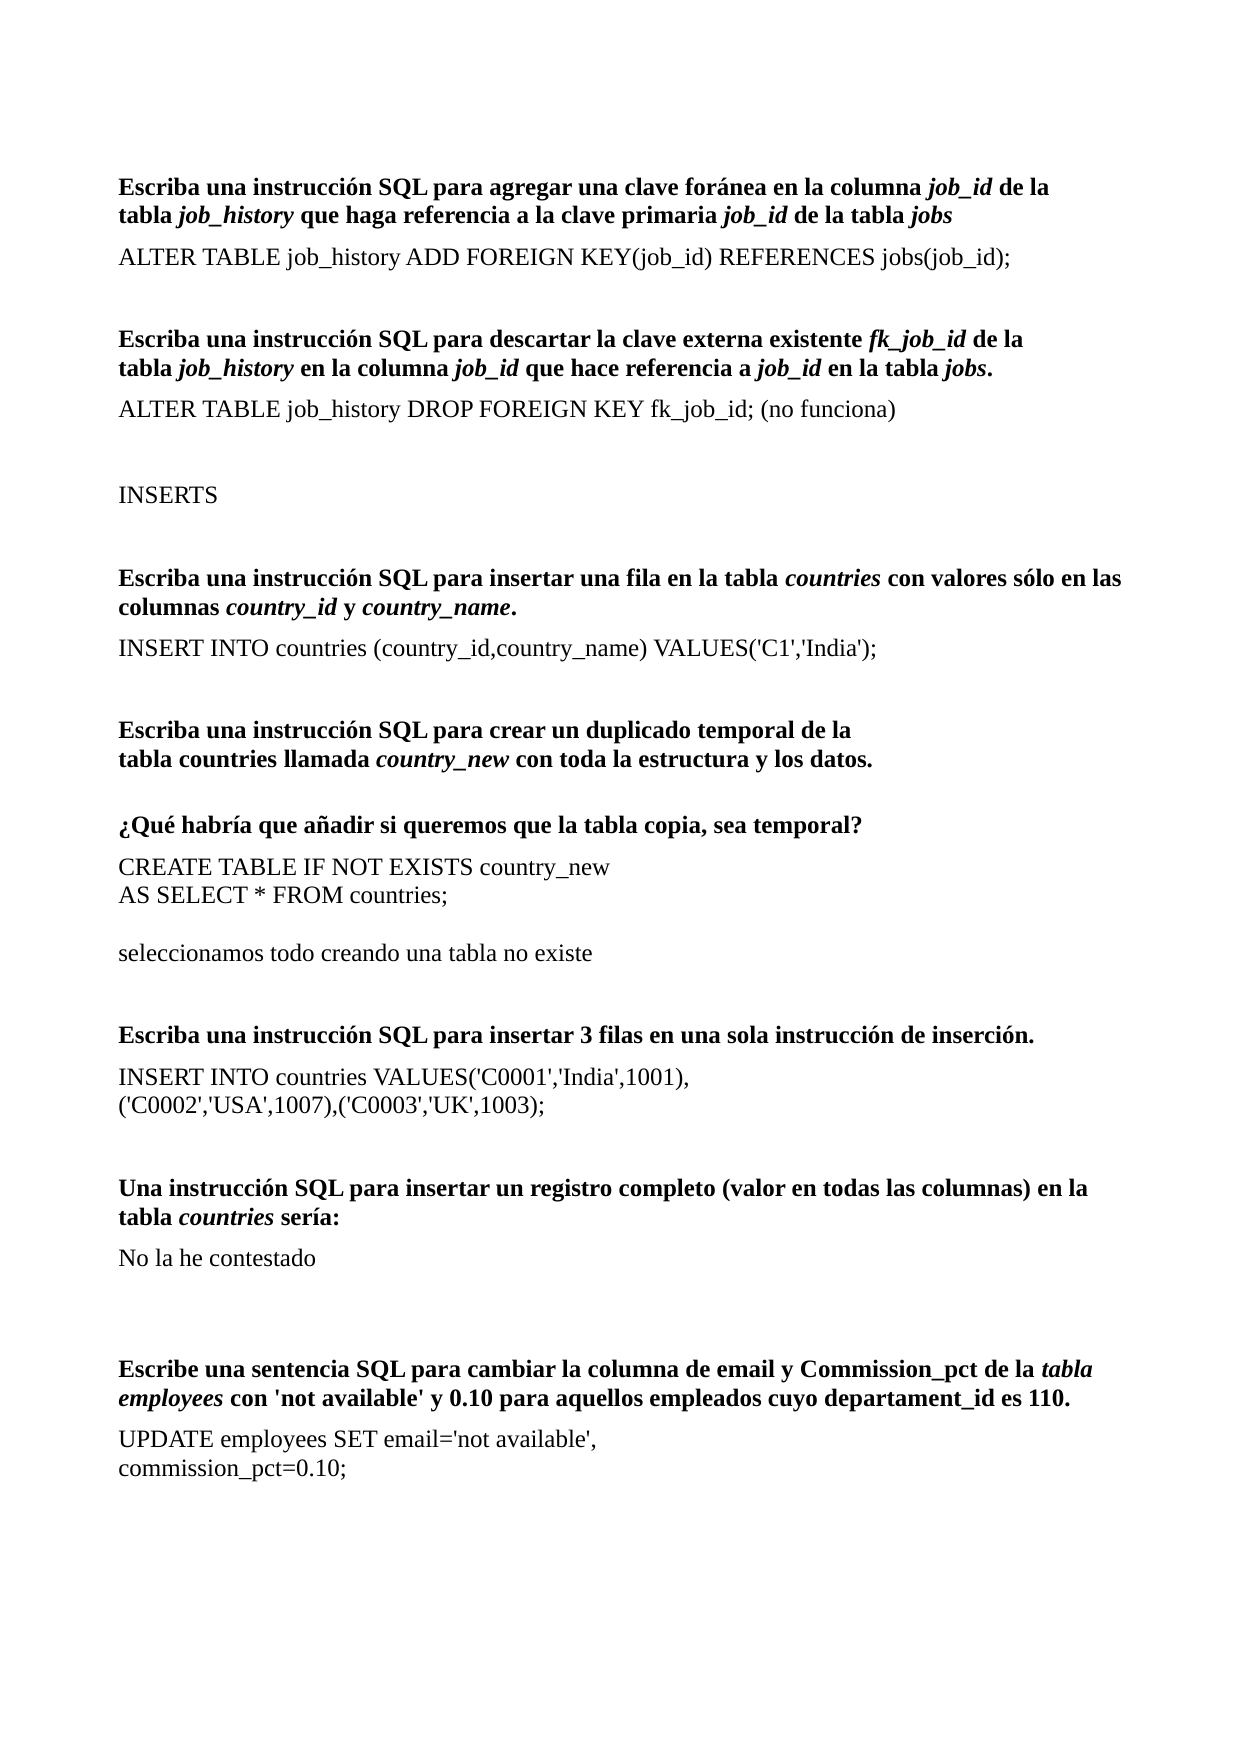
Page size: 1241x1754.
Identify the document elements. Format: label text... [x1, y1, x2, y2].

subtitle ¿Qué habría que añadir si queremos que la tabla copia, sea temporal? [118, 811, 1122, 839]
text UPDATE employees SET email='not available', [118, 1424, 1122, 1453]
text AS SELECT * FROM countries; [118, 881, 1122, 909]
text INSERTS [118, 481, 1122, 509]
text CREATE TABLE IF NOT EXISTS country_new [118, 852, 1122, 881]
text INSERT INTO countries VALUES('C0001','India',1001), [118, 1062, 1122, 1091]
text seleccionamos todo creando una tabla no existe [118, 938, 1122, 967]
text INSERT INTO countries (country_id,country_name) VALUES('C1','India'); [118, 633, 1122, 662]
subtitle Escriba una instrucción SQL para insertar 3 filas en una sola instrucción de inserción. [118, 1021, 1122, 1049]
subtitle Una instrucción SQL para insertar un registro completo (valor en todas las columnas) en la tabla countries sería: [118, 1173, 1122, 1231]
text ('C0002','USA',1007),('C0003','UK',1003); [118, 1091, 1122, 1119]
subtitle Escribe una sentencia SQL para cambiar la columna de email y Commission_pct de la tabla employees con 'not available' y 0.10 para aquellos empleados cuyo departament_id es 110. [118, 1354, 1122, 1412]
subtitle Escriba una instrucción SQL para descartar la clave externa existente fk_job_id de la tabla job_history en la columna job_id que hace referencia a job_id en la tabla jobs. [118, 324, 1122, 382]
subtitle Escriba una instrucción SQL para crear un duplicado temporal de la tabla countries llamada country_new con toda la estructura y los datos. [118, 716, 1122, 773]
text ALTER TABLE job_history DROP FOREIGN KEY fk_job_id; (no funciona) [118, 394, 1122, 423]
text No la he contestado [118, 1243, 1122, 1272]
subtitle Escriba una instrucción SQL para agregar una clave foránea en la columna job_id de la tabla job_history que haga referencia a la clave primaria job_id de la tabla jobs [118, 172, 1122, 229]
text ALTER TABLE job_history ADD FOREIGN KEY(job_id) REFERENCES jobs(job_id); [118, 242, 1122, 271]
text commission_pct=0.10; [118, 1453, 1122, 1482]
subtitle Escriba una instrucción SQL para insertar una fila en la tabla countries con valores sólo en las columnas country_id y country_name. [118, 563, 1122, 621]
